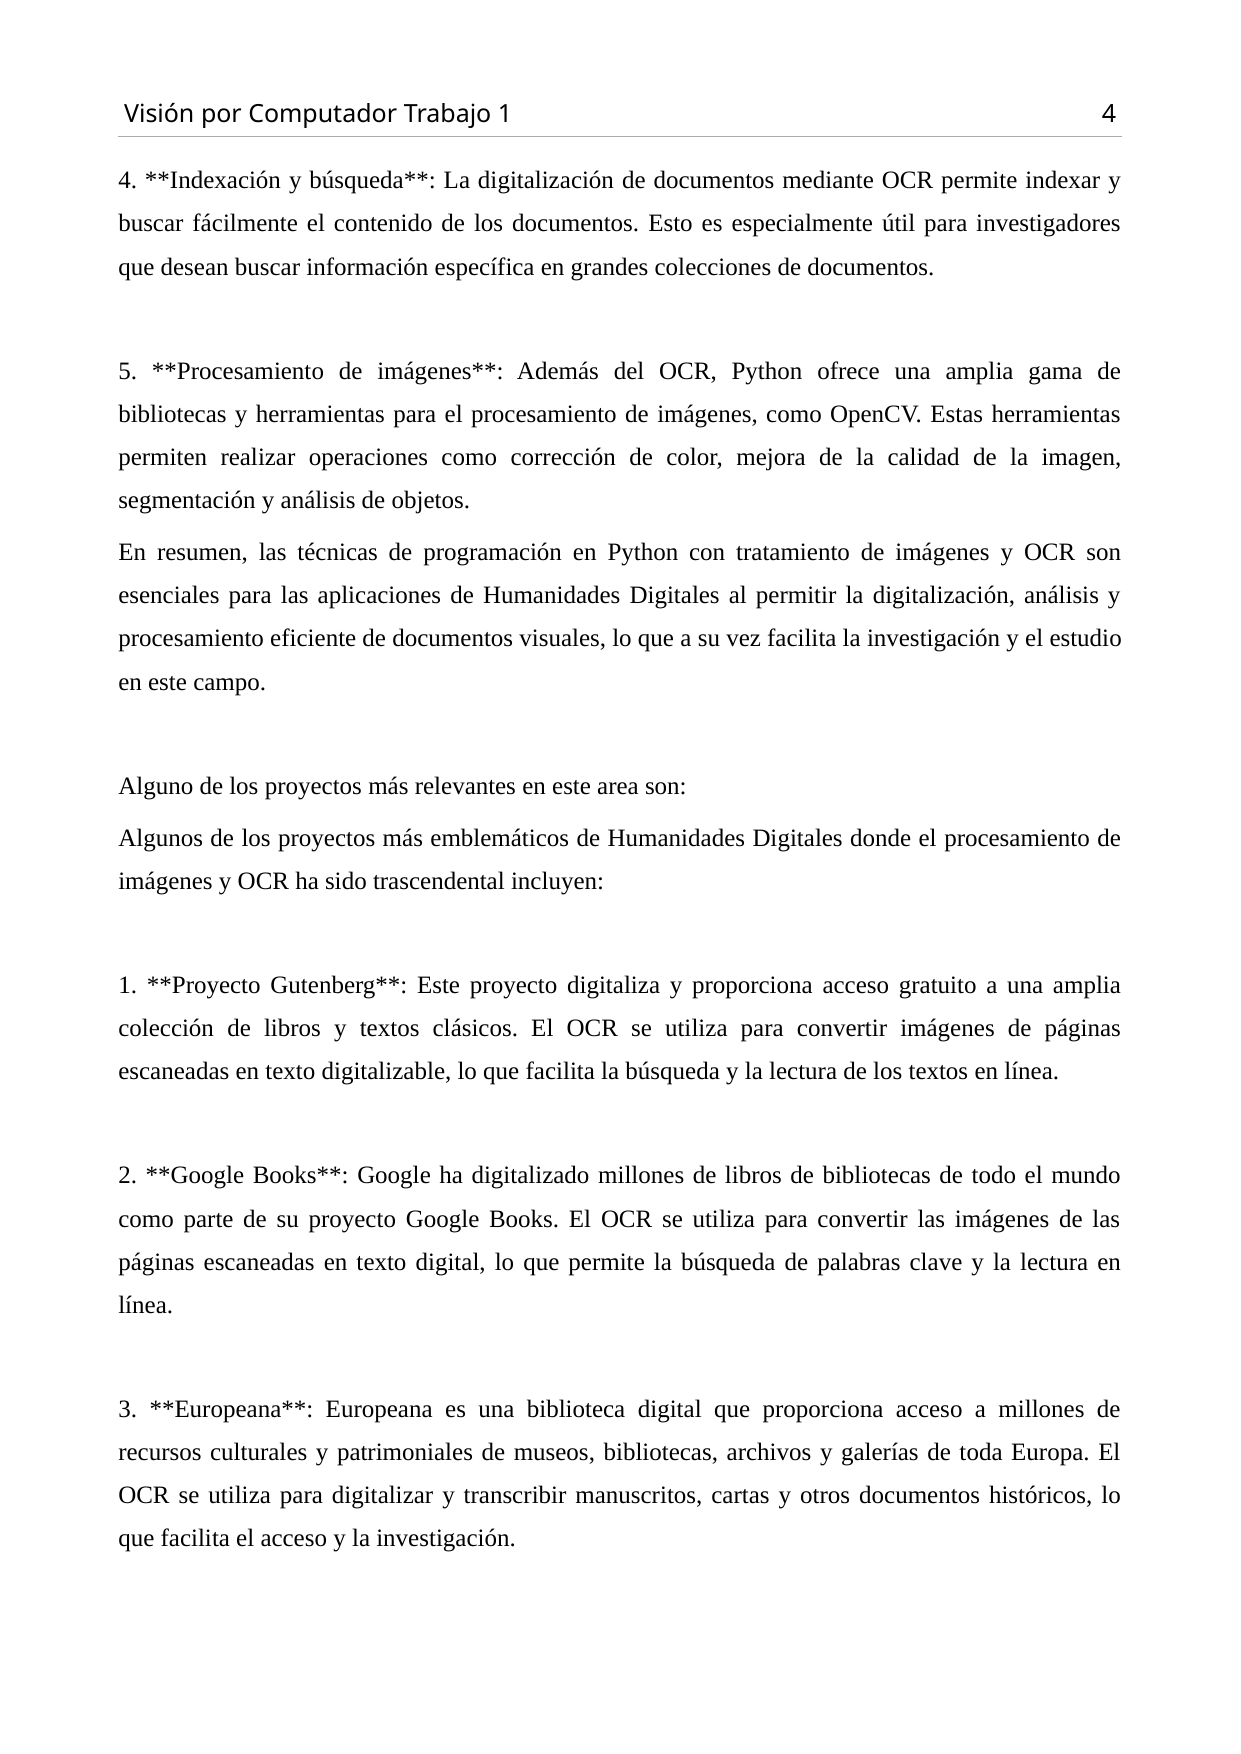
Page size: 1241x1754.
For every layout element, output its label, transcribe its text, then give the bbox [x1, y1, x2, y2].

text Alguno de los proyectos más relevantes en este area son: [118, 771, 1122, 799]
text 2. **Google Books**: Google ha digitalizado millones de libros de bibliotecas de todo el mundo como parte de su proyecto Google Books. El OCR se utiliza para convertir las imágenes de las páginas escaneadas en texto digital, lo que permite la búsqueda de palabras clave y la lectura en línea. [118, 1161, 1122, 1319]
text Algunos de los proyectos más emblemáticos de Humanidades Digitales donde el procesamiento de imágenes y OCR ha sido trascendental incluyen: [118, 823, 1122, 895]
text En resumen, las técnicas de programación en Python con tratamiento de imágenes y OCR son esenciales para las aplicaciones de Humanidades Digitales al permitir la digitalización, análisis y procesamiento eficiente de documentos visuales, lo que a su vez facilita la investigación y el estudio en este campo. [118, 537, 1122, 695]
text 4. **Indexación y búsqueda**: La digitalización de documentos mediante OCR permite indexar y buscar fácilmente el contenido de los documentos. Esto es especialmente útil para investigadores que desean buscar información específica en grandes colecciones de documentos. [118, 165, 1122, 280]
text 1. **Proyecto Gutenberg**: Este proyecto digitaliza y proporciona acceso gratuito a una amplia colección de libros y textos clásicos. El OCR se utiliza para convertir imágenes de páginas escaneadas en texto digitalizable, lo que facilita la búsqueda y la lectura de los textos en línea. [118, 970, 1122, 1085]
text 5. **Procesamiento de imágenes**: Además del OCR, Python ofrece una amplia gama de bibliotecas y herramientas para el procesamiento de imágenes, como OpenCV. Estas herramientas permiten realizar operaciones como corrección de color, mejora de la calidad de la imagen, segmentación y análisis de objetos. [118, 356, 1122, 514]
text 3. **Europeana**: Europeana es una biblioteca digital que proporciona acceso a millones de recursos culturales y patrimoniales de museos, bibliotecas, archivos y galerías de toda Europa. El OCR se utiliza para digitalizar y transcribir manuscritos, cartas y otros documentos históricos, lo que facilita el acceso y la investigación. [118, 1394, 1122, 1552]
